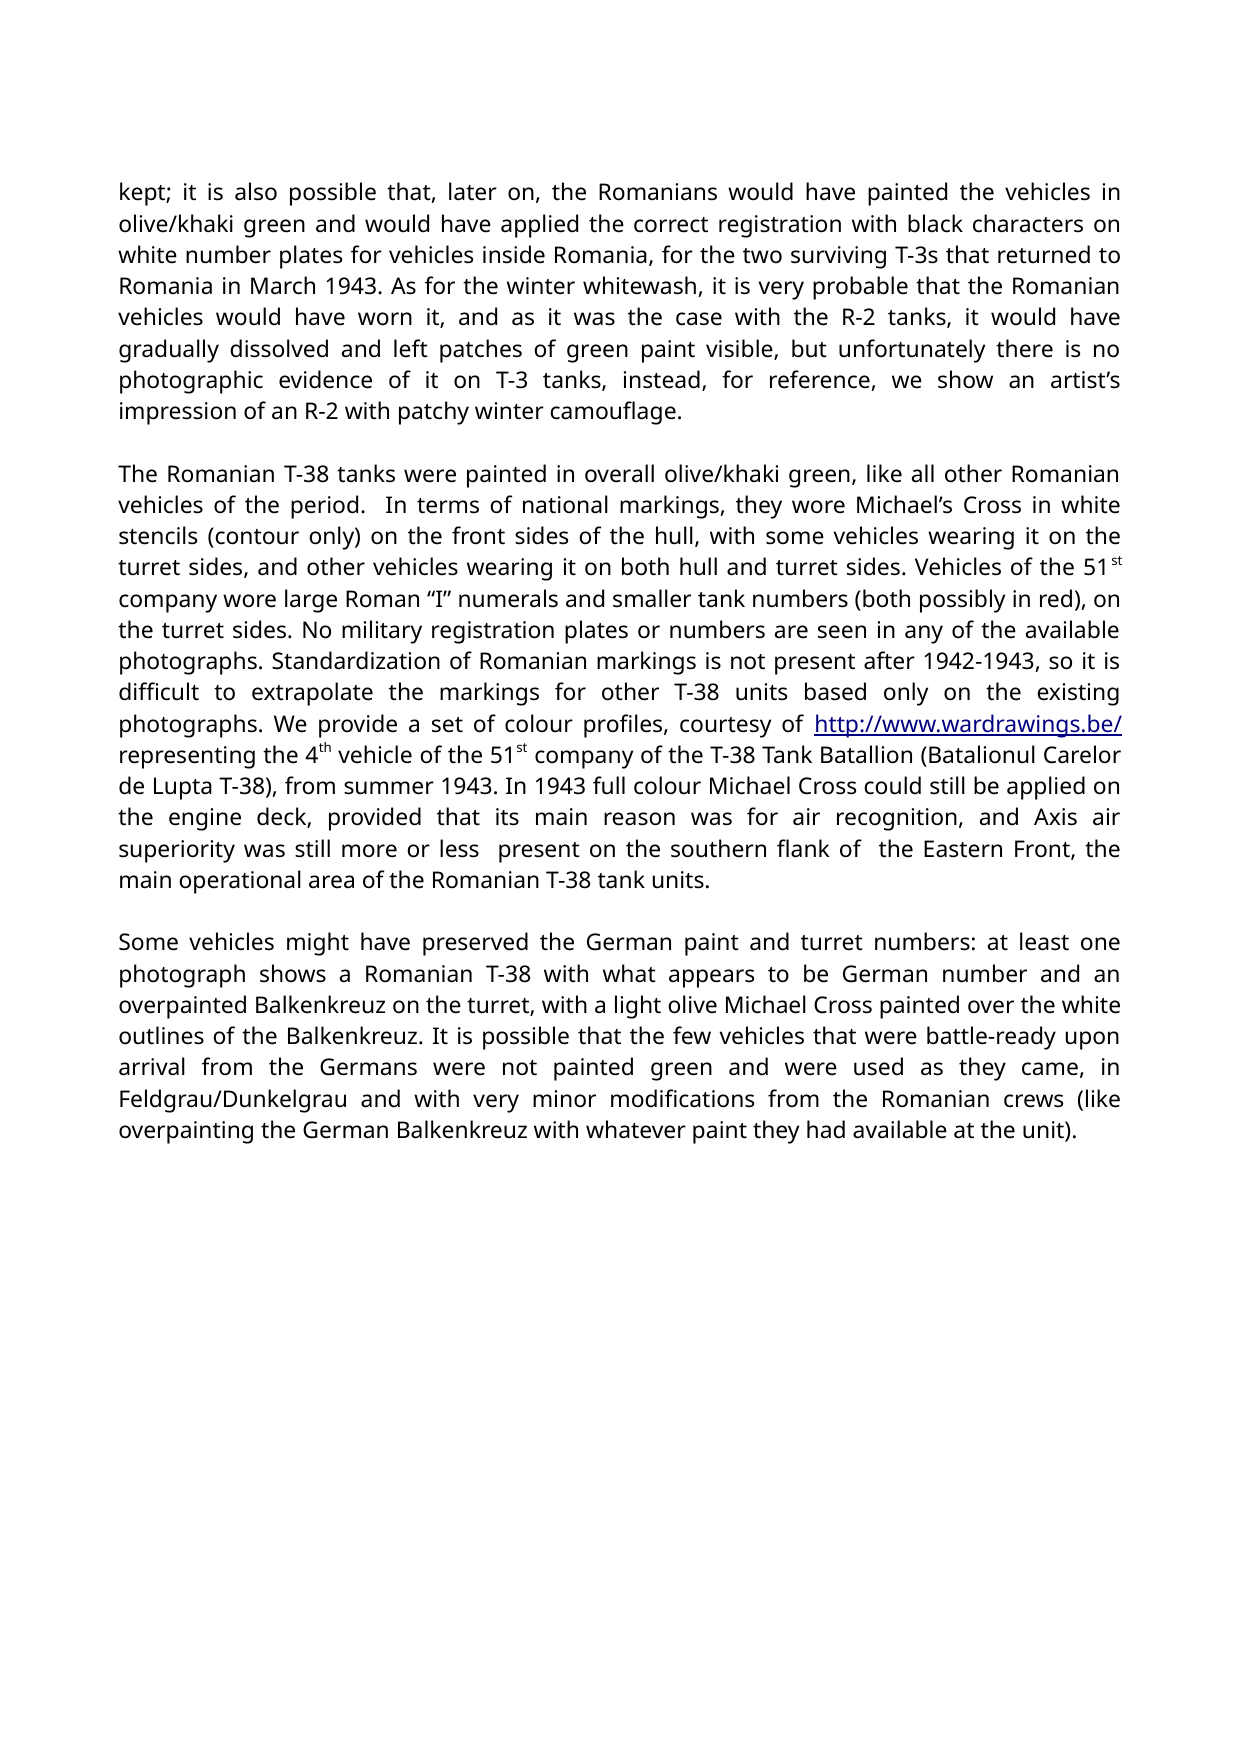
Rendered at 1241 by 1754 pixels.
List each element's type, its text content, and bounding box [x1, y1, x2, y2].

text The Romanian T-38 tanks were painted in overall olive/khaki green, like all other Romanian vehicles of the period. In terms of national markings, they wore Michael’s Cross in white stencils (contour only) on the front sides of the hull, with some vehicles wearing it on the turret sides, and other vehicles wearing it on both hull and turret sides. Vehicles of the 51st company wore large Roman “I” numerals and smaller tank numbers (both possibly in red), on the turret sides. No military registration plates or numbers are seen in any of the available photographs. Standardization of Romanian markings is not present after 1942-1943, so it is difficult to extrapolate the markings for other T-38 units based only on the existing photographs. We provide a set of colour profiles, courtesy of http://www.wardrawings.be/ representing the 4th vehicle of the 51st company of the T-38 Tank Batallion (Batalionul Carelor de Lupta T-38), from summer 1943. In 1943 full colour Michael Cross could still be applied on the engine deck, provided that its main reason was for air recognition, and Axis air superiority was still more or less present on the southern flank of the Eastern Front, the main operational area of the Romanian T-38 tank units. [118, 458, 1122, 895]
text Some vehicles might have preserved the German paint and turret numbers: at least one photograph shows a Romanian T-38 with what appears to be German number and an overpainted Balkenkreuz on the turret, with a light olive Michael Cross painted over the white outlines of the Balkenkreuz. It is possible that the few vehicles that were battle-ready upon arrival from the Germans were not painted green and were used as they came, in Feldgrau/Dunkelgrau and with very minor modifications from the Romanian crews (like overpainting the German Balkenkreuz with whatever paint they had available at the unit). [118, 926, 1122, 1145]
text kept; it is also possible that, later on, the Romanians would have painted the vehicles in olive/khaki green and would have applied the correct registration with black characters on white number plates for vehicles inside Romania, for the two surviving T-3s that returned to Romania in March 1943. As for the winter whitewash, it is very probable that the Romanian vehicles would have worn it, and as it was the case with the R-2 tanks, it would have gradually dissolved and left patches of green paint visible, but unfortunately there is no photographic evidence of it on T-3 tanks, instead, for reference, we show an artist’s impression of an R-2 with patchy winter camouflage. [118, 176, 1122, 426]
